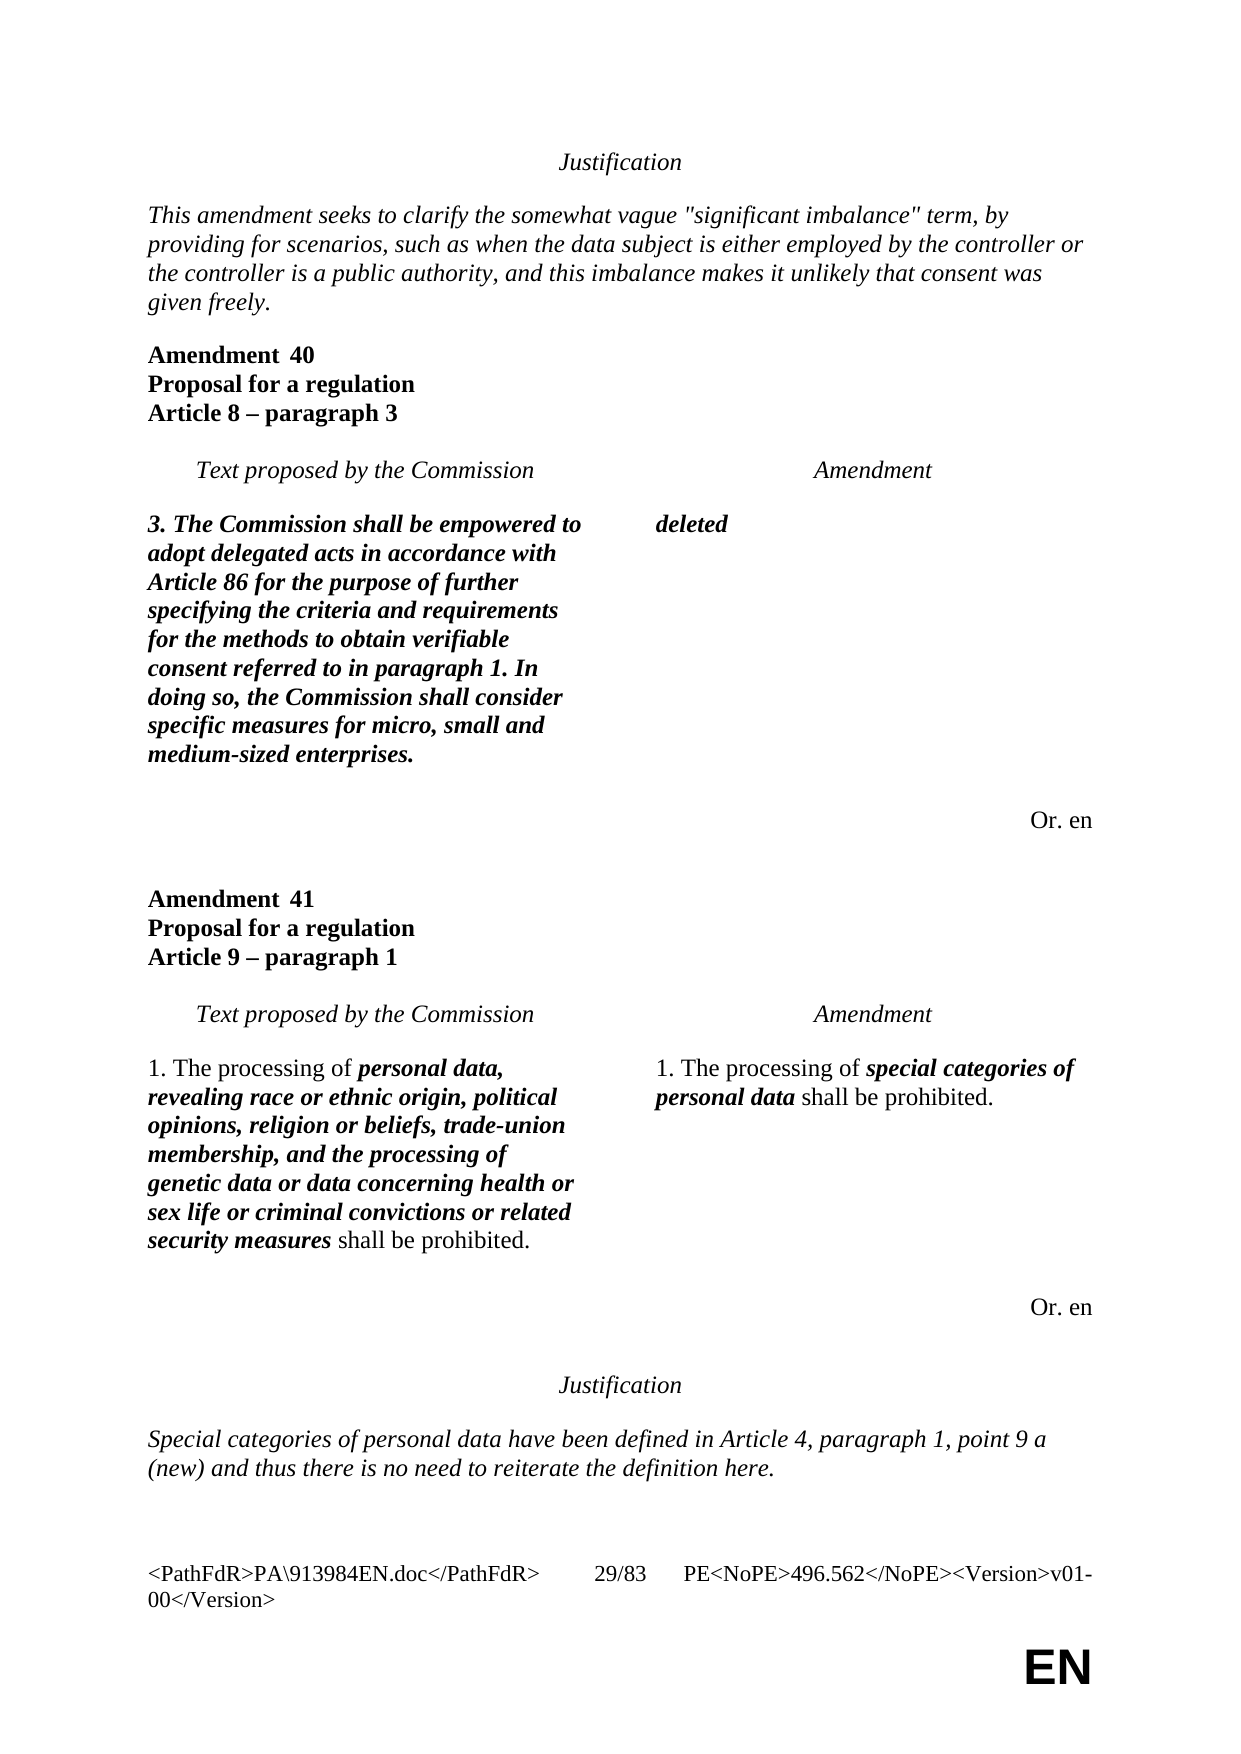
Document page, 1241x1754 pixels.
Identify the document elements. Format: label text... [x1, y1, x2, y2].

table_header [112, 971, 1128, 999]
table_cell Text proposed by the Commission [112, 456, 620, 509]
text <Article>Article 8 – paragraph 3</Article> [148, 398, 1092, 427]
text <DocAmend>Proposal for a regulation</DocAmend> [148, 913, 1092, 942]
text <DocAmend>Proposal for a regulation</DocAmend> [148, 369, 1092, 398]
table_cell Amendment [620, 999, 1128, 1053]
table_cell 1. The processing of personal data, revealing race or ethnic origin, political opinions, religion or beliefs, trade-union membership, and the processing of genetic data or data concerning health or sex life or criminal convictions or related security measures shall be prohibited. [112, 1053, 620, 1267]
table_cell Amendment [620, 456, 1128, 509]
table_cell 3. The Commission shall be empowered to adopt delegated acts in accordance with Article 86 for the purpose of further specifying the criteria and requirements for the methods to obtain verifiable consent referred to in paragraph 1. In doing so, the Commission shall consider specific measures for micro, small and medium-sized enterprises. [112, 509, 620, 781]
title <TitreJust>Justification</TitreJust> [148, 147, 1092, 176]
table_cell 1. The processing of special categories of personal data shall be prohibited. [620, 1053, 1128, 1267]
text This amendment seeks to clarify the somewhat vague "significant imbalance" term, by providing for scenarios, such as when the data subject is either employed by the controller or the controller is a public authority, and this imbalance makes it unlikely that consent was given freely. [148, 201, 1092, 316]
text Or. <Original>{EN}en</Original> [148, 806, 1092, 834]
table_header [112, 427, 1128, 456]
title <TitreJust>Justification</TitreJust> [148, 1371, 1092, 1399]
text Or. <Original>{EN}en</Original> [148, 1292, 1092, 1321]
text <Article>Article 9 – paragraph 1</Article> [148, 942, 1092, 971]
table_cell deleted [620, 509, 1128, 781]
table_cell Text proposed by the Commission [112, 999, 620, 1053]
text Special categories of personal data have been defined in Article 4, paragraph 1, point 9 a (new) and thus there is no need to reiterate the definition here. [148, 1424, 1092, 1482]
text <Amend>Amendment <NumAm>41</NumAm> [148, 884, 1092, 913]
text <Amend>Amendment <NumAm>40</NumAm> [148, 341, 1092, 369]
